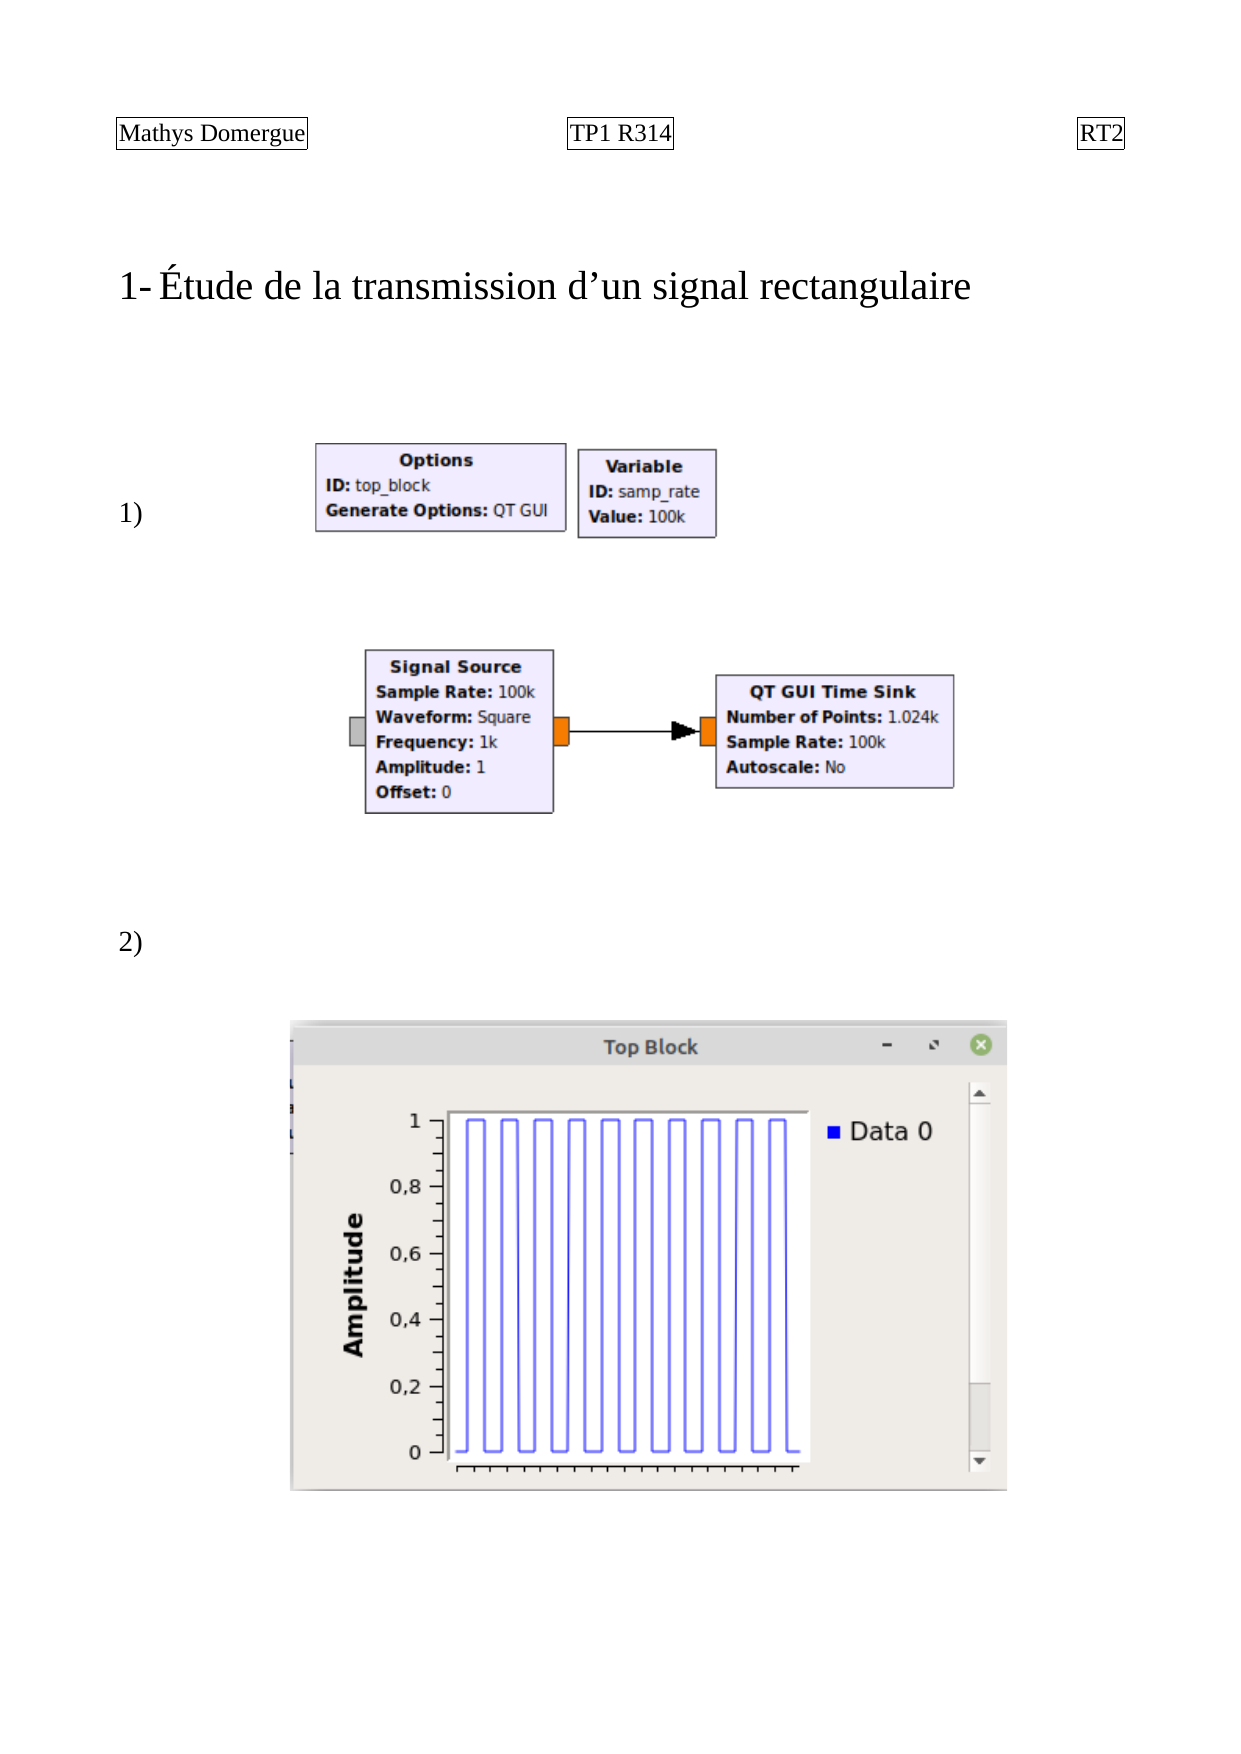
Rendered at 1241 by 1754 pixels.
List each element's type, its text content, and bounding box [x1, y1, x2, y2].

picture [289, 1020, 1008, 1491]
subtitle Étude de la transmission d’un signal rectangulaire [118, 261, 1169, 308]
picture [315, 443, 955, 814]
text 2) [118, 924, 1169, 958]
text [955, 495, 1169, 529]
text 1) [118, 495, 315, 529]
